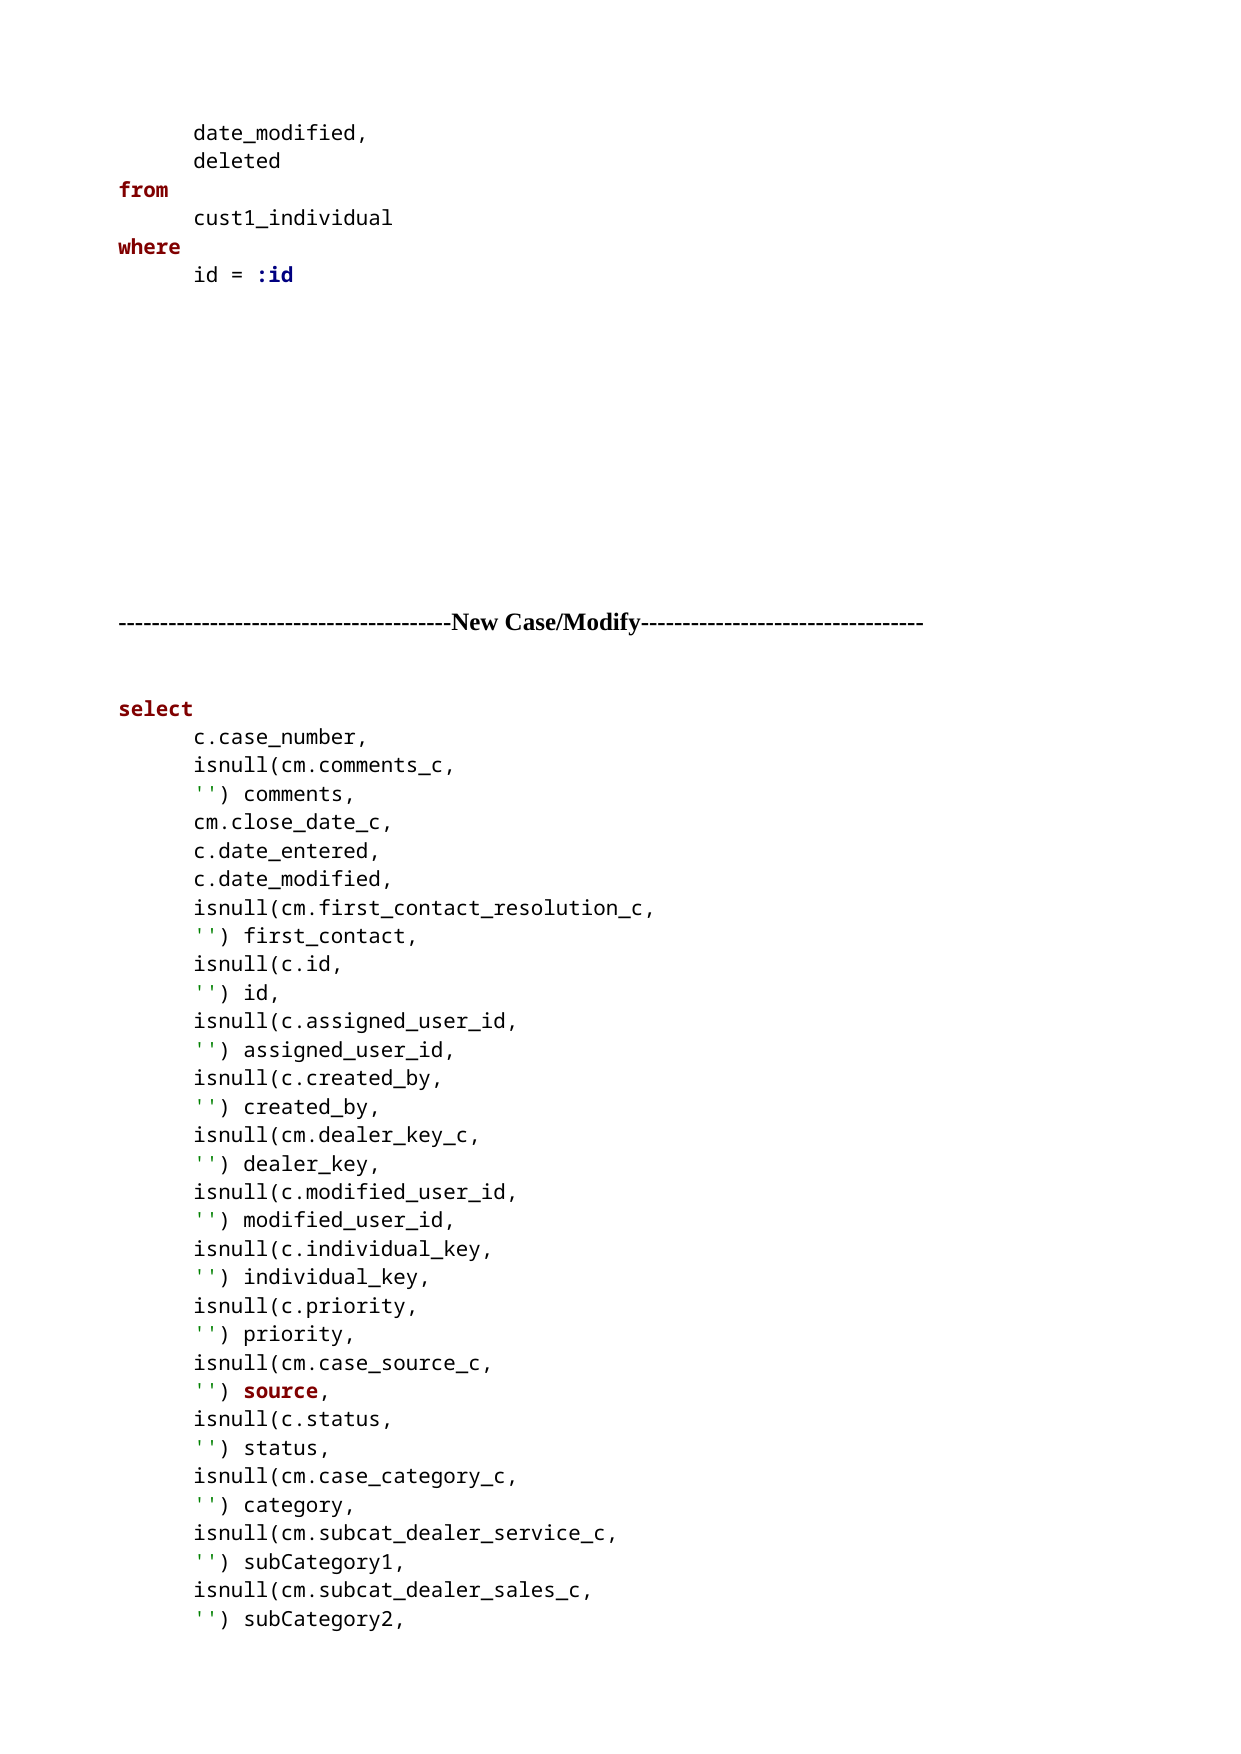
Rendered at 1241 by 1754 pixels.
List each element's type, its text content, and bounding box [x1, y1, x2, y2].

text '') comments, [118, 779, 1122, 807]
text '') source, [118, 1376, 1122, 1404]
text select [118, 694, 1122, 722]
text isnull(c.modified_user_id, [118, 1177, 1122, 1206]
text where [118, 232, 1122, 260]
text isnull(cm.subcat_dealer_sales_c, [118, 1575, 1122, 1604]
text '') id, [118, 978, 1122, 1006]
text id = :id [118, 260, 1122, 289]
text '') individual_key, [118, 1262, 1122, 1291]
text from [118, 175, 1122, 203]
text c.date_modified, [118, 864, 1122, 893]
text '') first_contact, [118, 921, 1122, 949]
text cm.close_date_c, [118, 807, 1122, 836]
text isnull(c.id, [118, 949, 1122, 978]
text isnull(c.individual_key, [118, 1234, 1122, 1262]
text '') priority, [118, 1319, 1122, 1348]
text '') category, [118, 1490, 1122, 1518]
text isnull(c.status, [118, 1404, 1122, 1433]
text isnull(cm.dealer_key_c, [118, 1120, 1122, 1149]
text '') status, [118, 1433, 1122, 1461]
text c.case_number, [118, 722, 1122, 751]
text c.date_entered, [118, 836, 1122, 864]
text '') dealer_key, [118, 1149, 1122, 1177]
text ----------------------------------------New Case/Modify---------------------------------- [118, 607, 1122, 636]
text isnull(cm.subcat_dealer_service_c, [118, 1518, 1122, 1547]
text '') created_by, [118, 1092, 1122, 1120]
text '') subCategory1, [118, 1547, 1122, 1575]
text date_modified, [118, 118, 1122, 147]
text '') subCategory2, [118, 1604, 1122, 1632]
text isnull(c.priority, [118, 1291, 1122, 1319]
text isnull(c.assigned_user_id, [118, 1006, 1122, 1035]
text '') assigned_user_id, [118, 1035, 1122, 1063]
text deleted [118, 147, 1122, 175]
text cust1_individual [118, 203, 1122, 232]
text isnull(cm.first_contact_resolution_c, [118, 893, 1122, 921]
text isnull(cm.case_source_c, [118, 1348, 1122, 1376]
text '') modified_user_id, [118, 1206, 1122, 1234]
text isnull(cm.case_category_c, [118, 1461, 1122, 1490]
text isnull(cm.comments_c, [118, 751, 1122, 779]
text isnull(c.created_by, [118, 1063, 1122, 1092]
